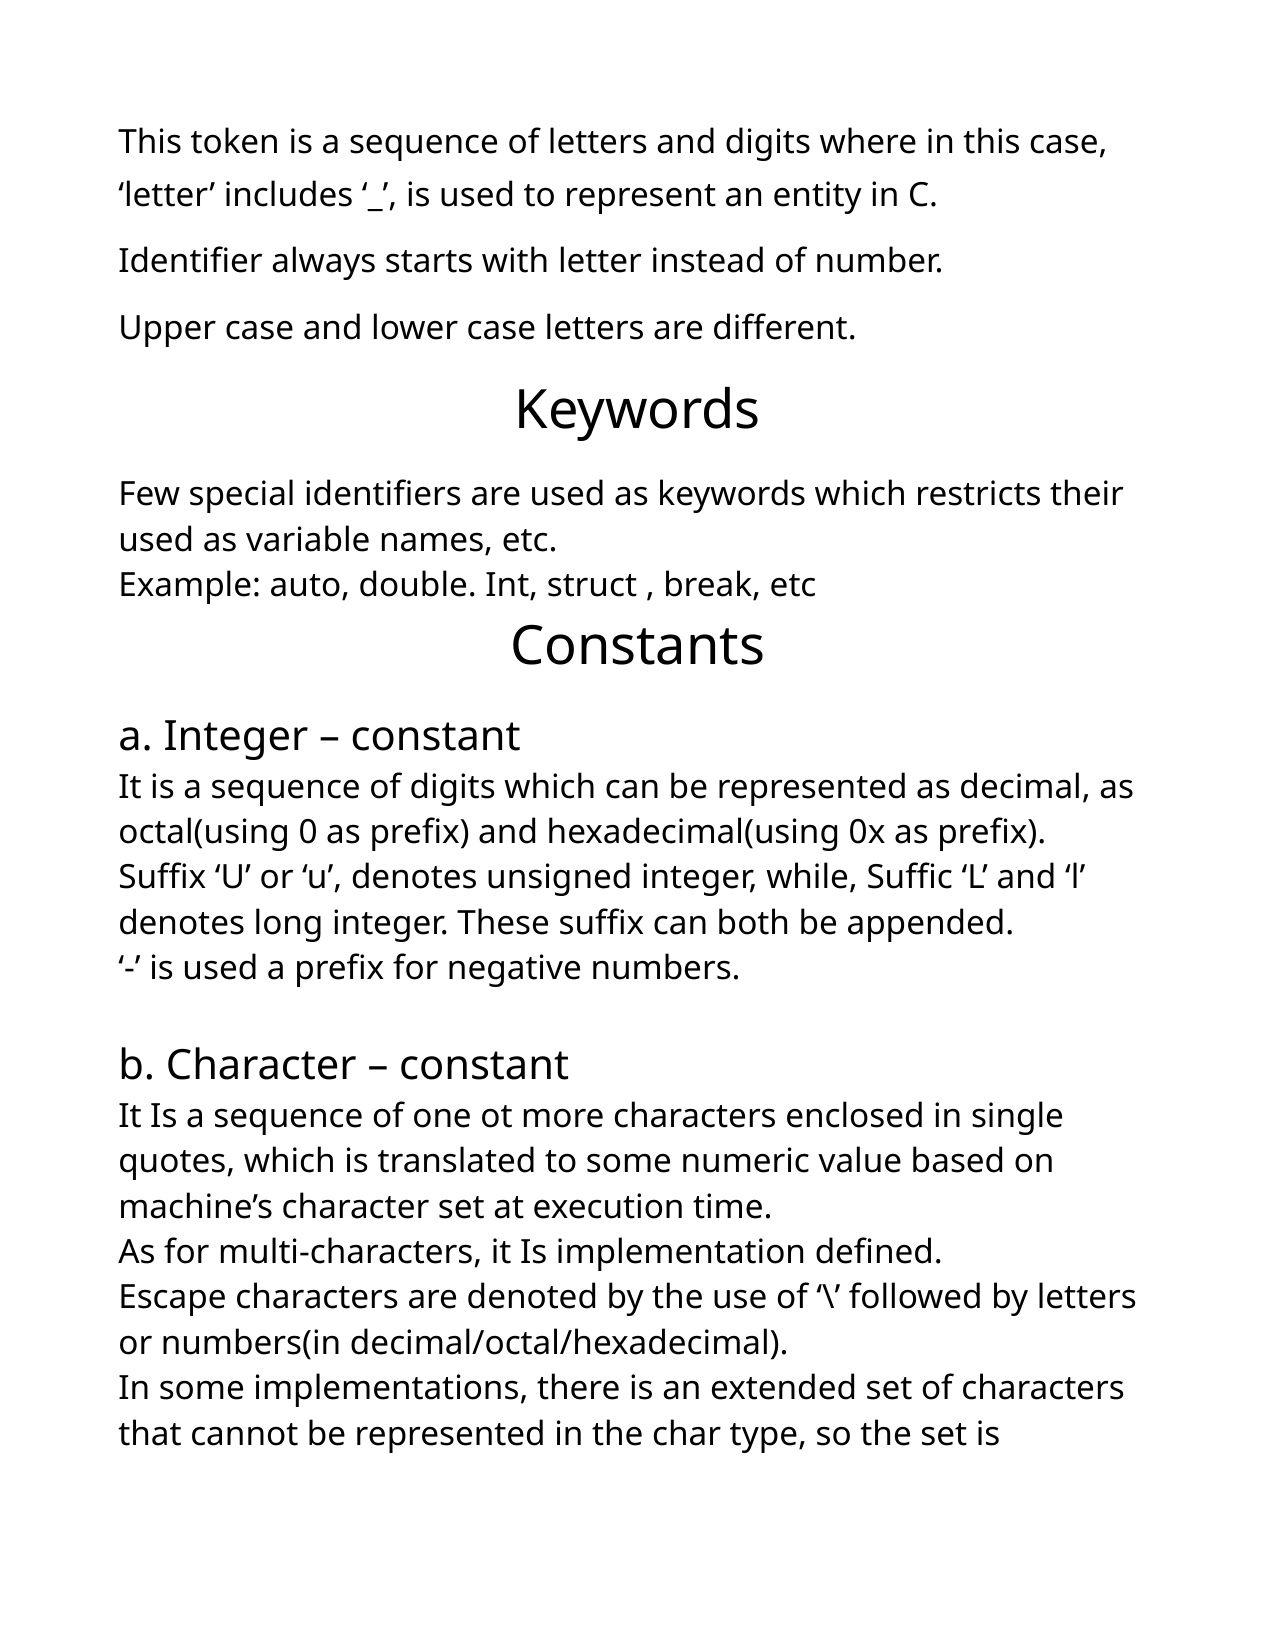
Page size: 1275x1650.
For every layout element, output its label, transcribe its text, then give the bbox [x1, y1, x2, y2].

text Few special identifiers are used as keywords which restricts their used as variable names, etc. [118, 470, 1157, 561]
text a. Integer – constant [118, 706, 1157, 762]
text Identifier always starts with letter instead of number. [118, 237, 1157, 282]
text Constants [118, 606, 1157, 680]
text Upper case and lower case letters are different. [118, 304, 1157, 349]
text b. Character – constant [118, 1035, 1157, 1092]
text As for multi-characters, it Is implementation defined. [118, 1228, 1157, 1273]
text It is a sequence of digits which can be represented as decimal, as octal(using 0 as prefix) and hexadecimal(using 0x as prefix). [118, 762, 1157, 853]
text This token is a sequence of letters and digits where in this case, ‘letter’ includes ‘_’, is used to represent an entity in C. [118, 118, 1157, 216]
text It Is a sequence of one ot more characters enclosed in single quotes, which is translated to some numeric value based on machine’s character set at execution time. [118, 1092, 1157, 1228]
text ‘-’ is used a prefix for negative numbers. [118, 944, 1157, 989]
text Escape characters are denoted by the use of ‘\’ followed by letters or numbers(in decimal/octal/hexadecimal). [118, 1273, 1157, 1364]
text Suffix ‘U’ or ‘u’, denotes unsigned integer, while, Suffic ‘L’ and ‘l’ denotes long integer. These suffix can both be appended. [118, 853, 1157, 944]
text In some implementations, there is an extended set of characters that cannot be represented in the char type, so the set is [118, 1364, 1157, 1455]
text Example: auto, double. Int, struct , break, etc [118, 561, 1157, 606]
text Keywords [118, 371, 1157, 444]
